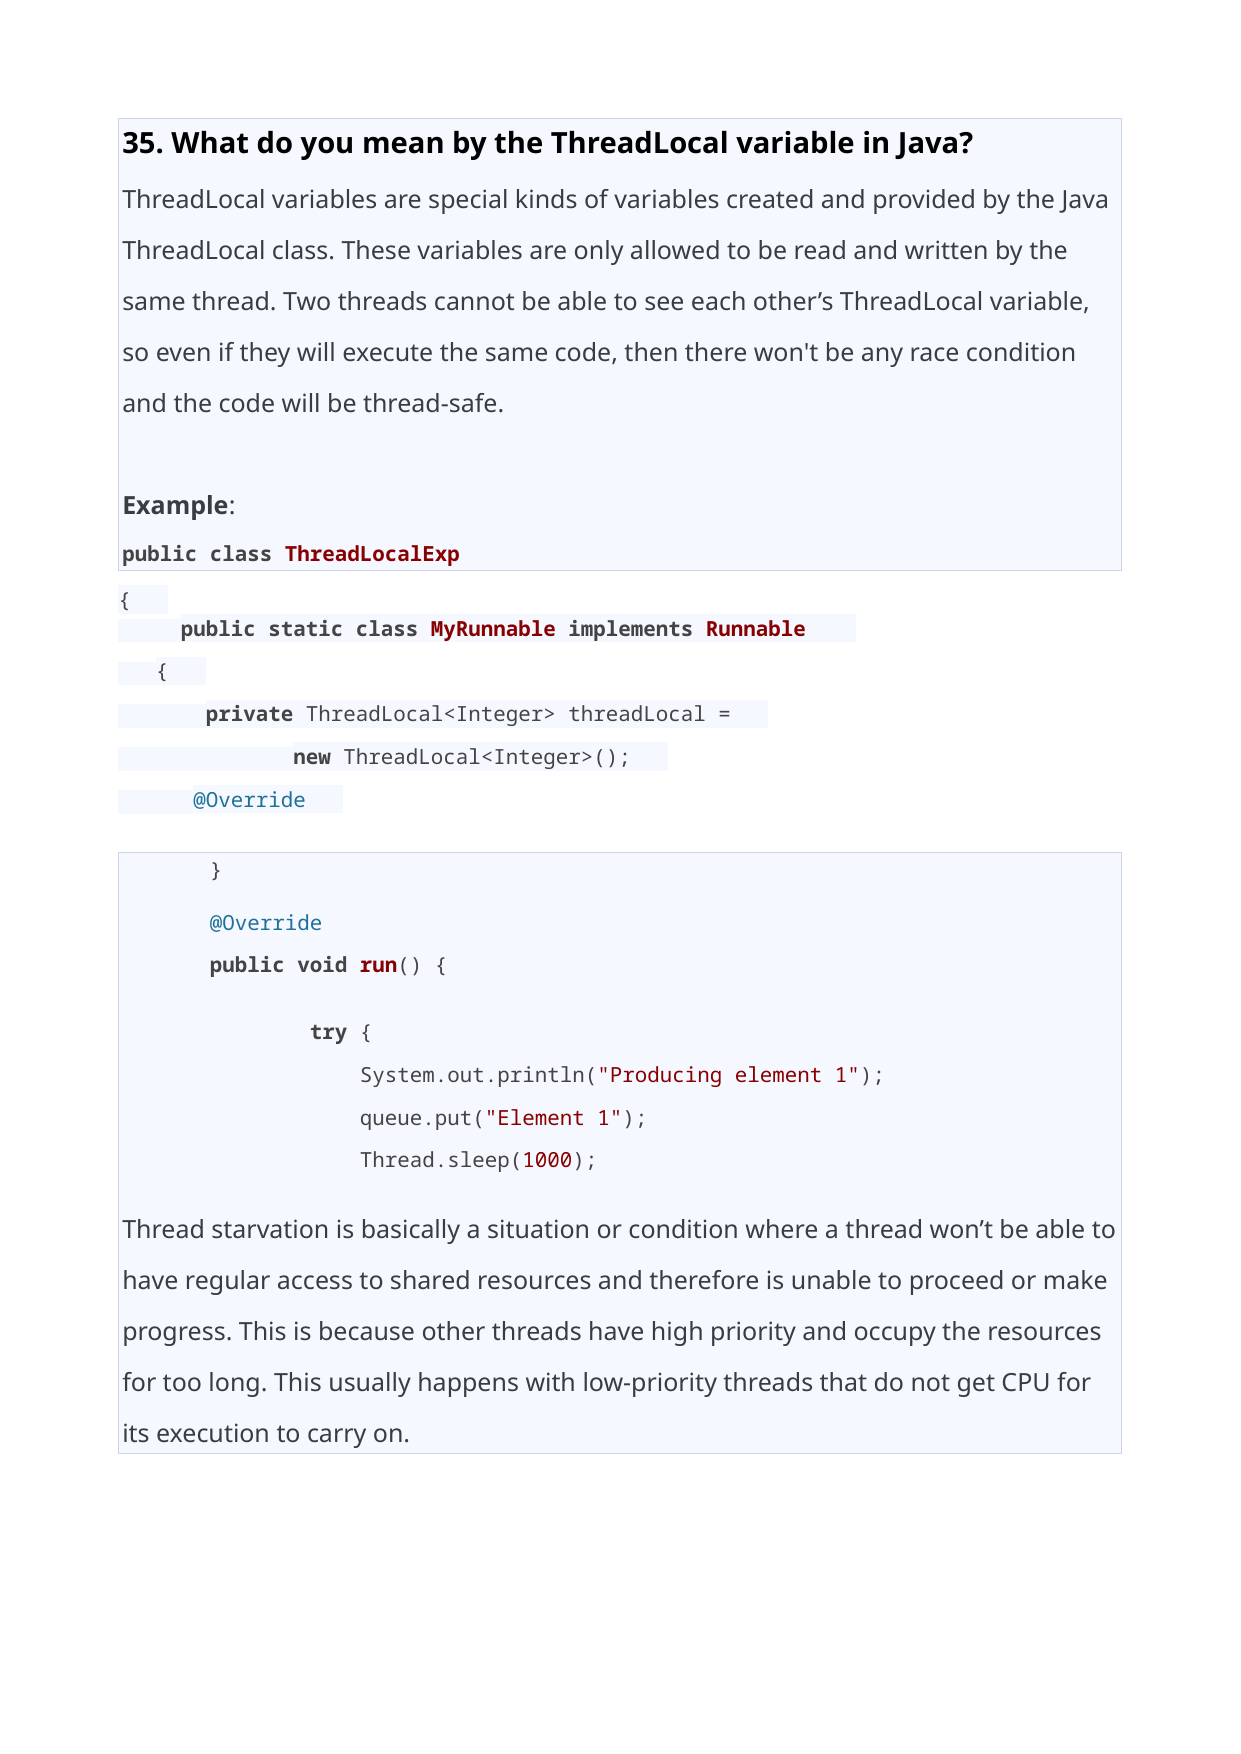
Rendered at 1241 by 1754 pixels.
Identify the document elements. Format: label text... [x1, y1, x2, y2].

text public static class MyRunnable implements Runnable [118, 614, 1122, 642]
text try { [119, 1013, 1121, 1046]
text } [119, 853, 1121, 880]
text { [118, 657, 1122, 685]
text private ThreadLocal<Integer> threadLocal = [118, 699, 1122, 728]
text System.out.println("Producing element 1"); [119, 1056, 1121, 1088]
subtitle 35. What do you mean by the ThreadLocal variable in Java? [119, 119, 1121, 162]
text public class ThreadLocalExp [119, 535, 1121, 570]
text Thread starvation is basically a situation or condition where a thread won’t be able to have regular access to shared resources and therefore is unable to proceed or make progress. This is because other threads have high priority and occupy the resources for too long. This usually happens with low-priority threads that do not get CPU for its execution to carry on. [119, 1208, 1121, 1453]
text Thread.sleep(1000); [119, 1141, 1121, 1174]
text ThreadLocal variables are special kinds of variables created and provided by the Java ThreadLocal class. These variables are only allowed to be read and written by the same thread. Two threads cannot be able to see each other’s ThreadLocal variable, so even if they will execute the same code, then there won't be any race condition and the code will be thread-safe. Example: [119, 178, 1121, 522]
text @Override [118, 785, 1122, 814]
text new ThreadLocal<Integer>(); [118, 742, 1122, 771]
text { [118, 585, 1122, 614]
text public void run() { [119, 947, 1121, 979]
text queue.put("Element 1"); [119, 1099, 1121, 1131]
text @Override [119, 904, 1121, 936]
